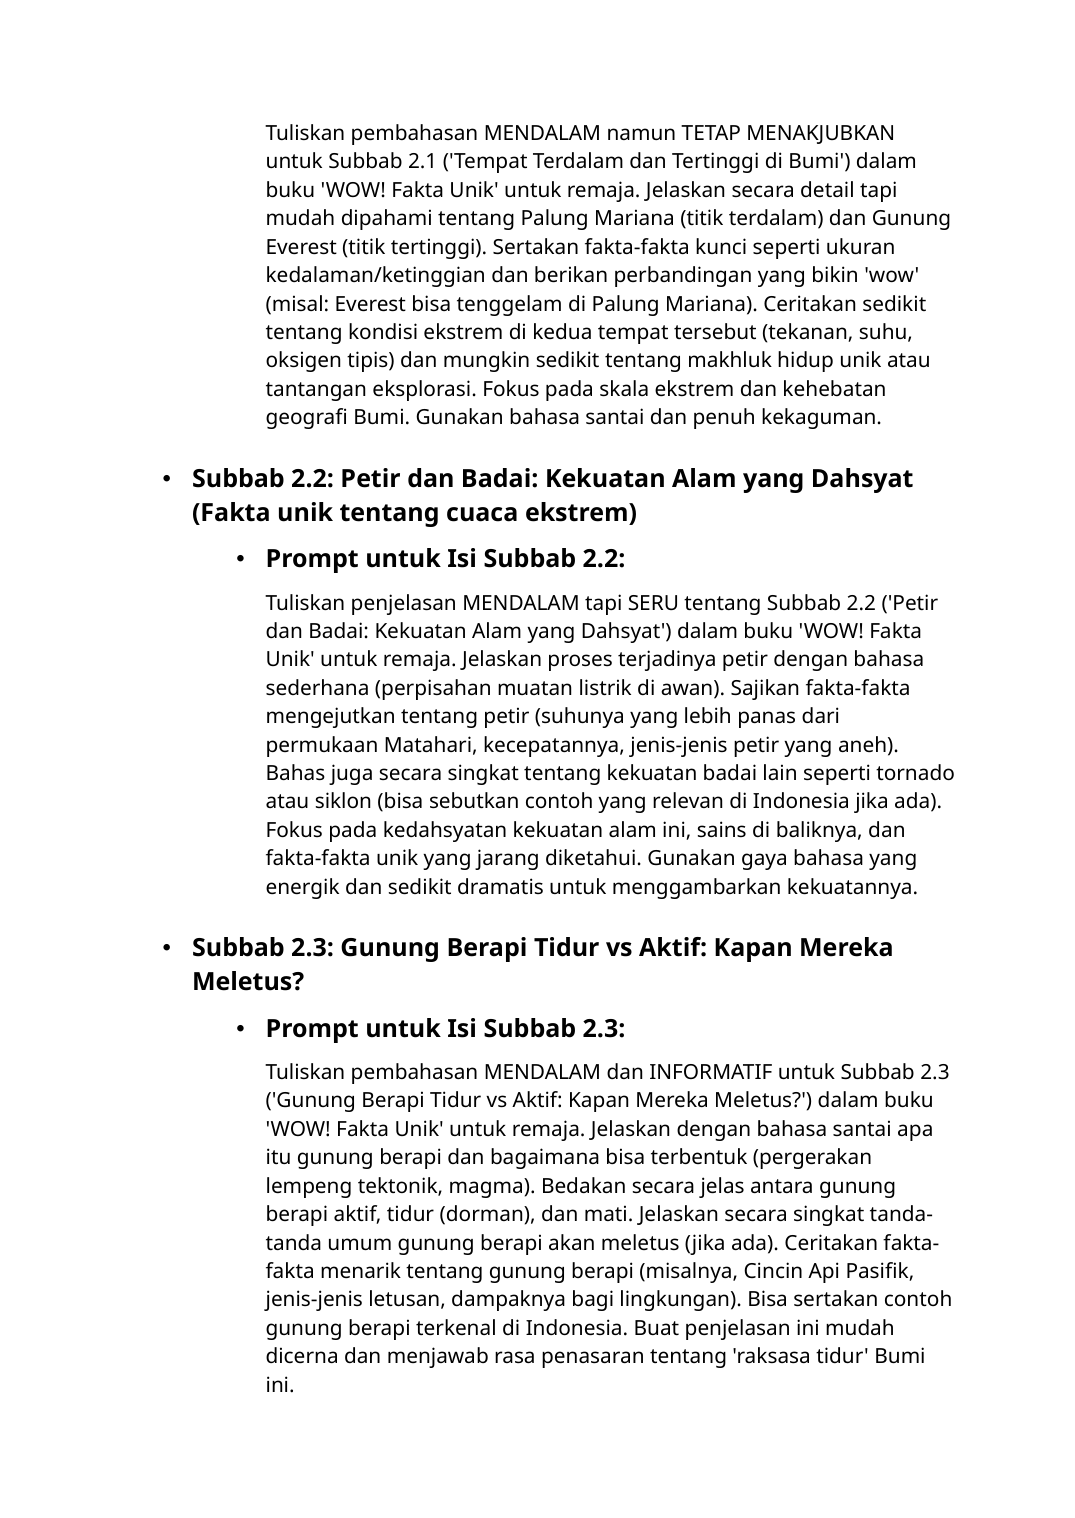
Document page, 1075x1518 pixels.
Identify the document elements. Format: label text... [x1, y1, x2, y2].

list Subbab 2.2: Petir dan Badai: Kekuatan Alam yang Dahsyat (Fakta unik tentang cuaca ekstrem) [162, 460, 957, 528]
list Subbab 2.3: Gunung Berapi Tidur vs Aktif: Kapan Mereka Meletus? [162, 930, 957, 998]
list Prompt untuk Isi Subbab 2.3: [236, 1011, 957, 1044]
list Tuliskan pembahasan MENDALAM namun TETAP MENAKJUBKAN untuk Subbab 2.1 ('Tempat Terdalam dan Tertinggi di Bumi') dalam buku 'WOW! Fakta Unik' untuk remaja. Jelaskan secara detail tapi mudah dipahami tentang Palung Mariana (titik terdalam) dan Gunung Everest (titik tertinggi). Sertakan fakta-fakta kunci seperti ukuran kedalaman/ketinggian dan berikan perbandingan yang bikin 'wow' (misal: Everest bisa tenggelam di Palung Mariana). Ceritakan sedikit tentang kondisi ekstrem di kedua tempat tersebut (tekanan, suhu, oksigen tipis) dan mungkin sedikit tentang makhluk hidup unik atau tantangan eksplorasi. Fokus pada skala ekstrem dan kehebatan geografi Bumi. Gunakan bahasa santai dan penuh kekaguman. [236, 118, 957, 431]
list Tuliskan penjelasan MENDALAM tapi SERU tentang Subbab 2.2 ('Petir dan Badai: Kekuatan Alam yang Dahsyat') dalam buku 'WOW! Fakta Unik' untuk remaja. Jelaskan proses terjadinya petir dengan bahasa sederhana (perpisahan muatan listrik di awan). Sajikan fakta-fakta mengejutkan tentang petir (suhunya yang lebih panas dari permukaan Matahari, kecepatannya, jenis-jenis petir yang aneh). Bahas juga secara singkat tentang kekuatan badai lain seperti tornado atau siklon (bisa sebutkan contoh yang relevan di Indonesia jika ada). Fokus pada kedahsyatan kekuatan alam ini, sains di baliknya, dan fakta-fakta unik yang jarang diketahui. Gunakan gaya bahasa yang energik dan sedikit dramatis untuk menggambarkan kekuatannya. [236, 588, 957, 900]
list Prompt untuk Isi Subbab 2.2: [236, 541, 957, 575]
list Tuliskan pembahasan MENDALAM dan INFORMATIF untuk Subbab 2.3 ('Gunung Berapi Tidur vs Aktif: Kapan Mereka Meletus?') dalam buku 'WOW! Fakta Unik' untuk remaja. Jelaskan dengan bahasa santai apa itu gunung berapi dan bagaimana bisa terbentuk (pergerakan lempeng tektonik, magma). Bedakan secara jelas antara gunung berapi aktif, tidur (dorman), dan mati. Jelaskan secara singkat tanda-tanda umum gunung berapi akan meletus (jika ada). Ceritakan fakta-fakta menarik tentang gunung berapi (misalnya, Cincin Api Pasifik, jenis-jenis letusan, dampaknya bagi lingkungan). Bisa sertakan contoh gunung berapi terkenal di Indonesia. Buat penjelasan ini mudah dicerna dan menjawab rasa penasaran tentang 'raksasa tidur' Bumi ini. [236, 1057, 957, 1398]
